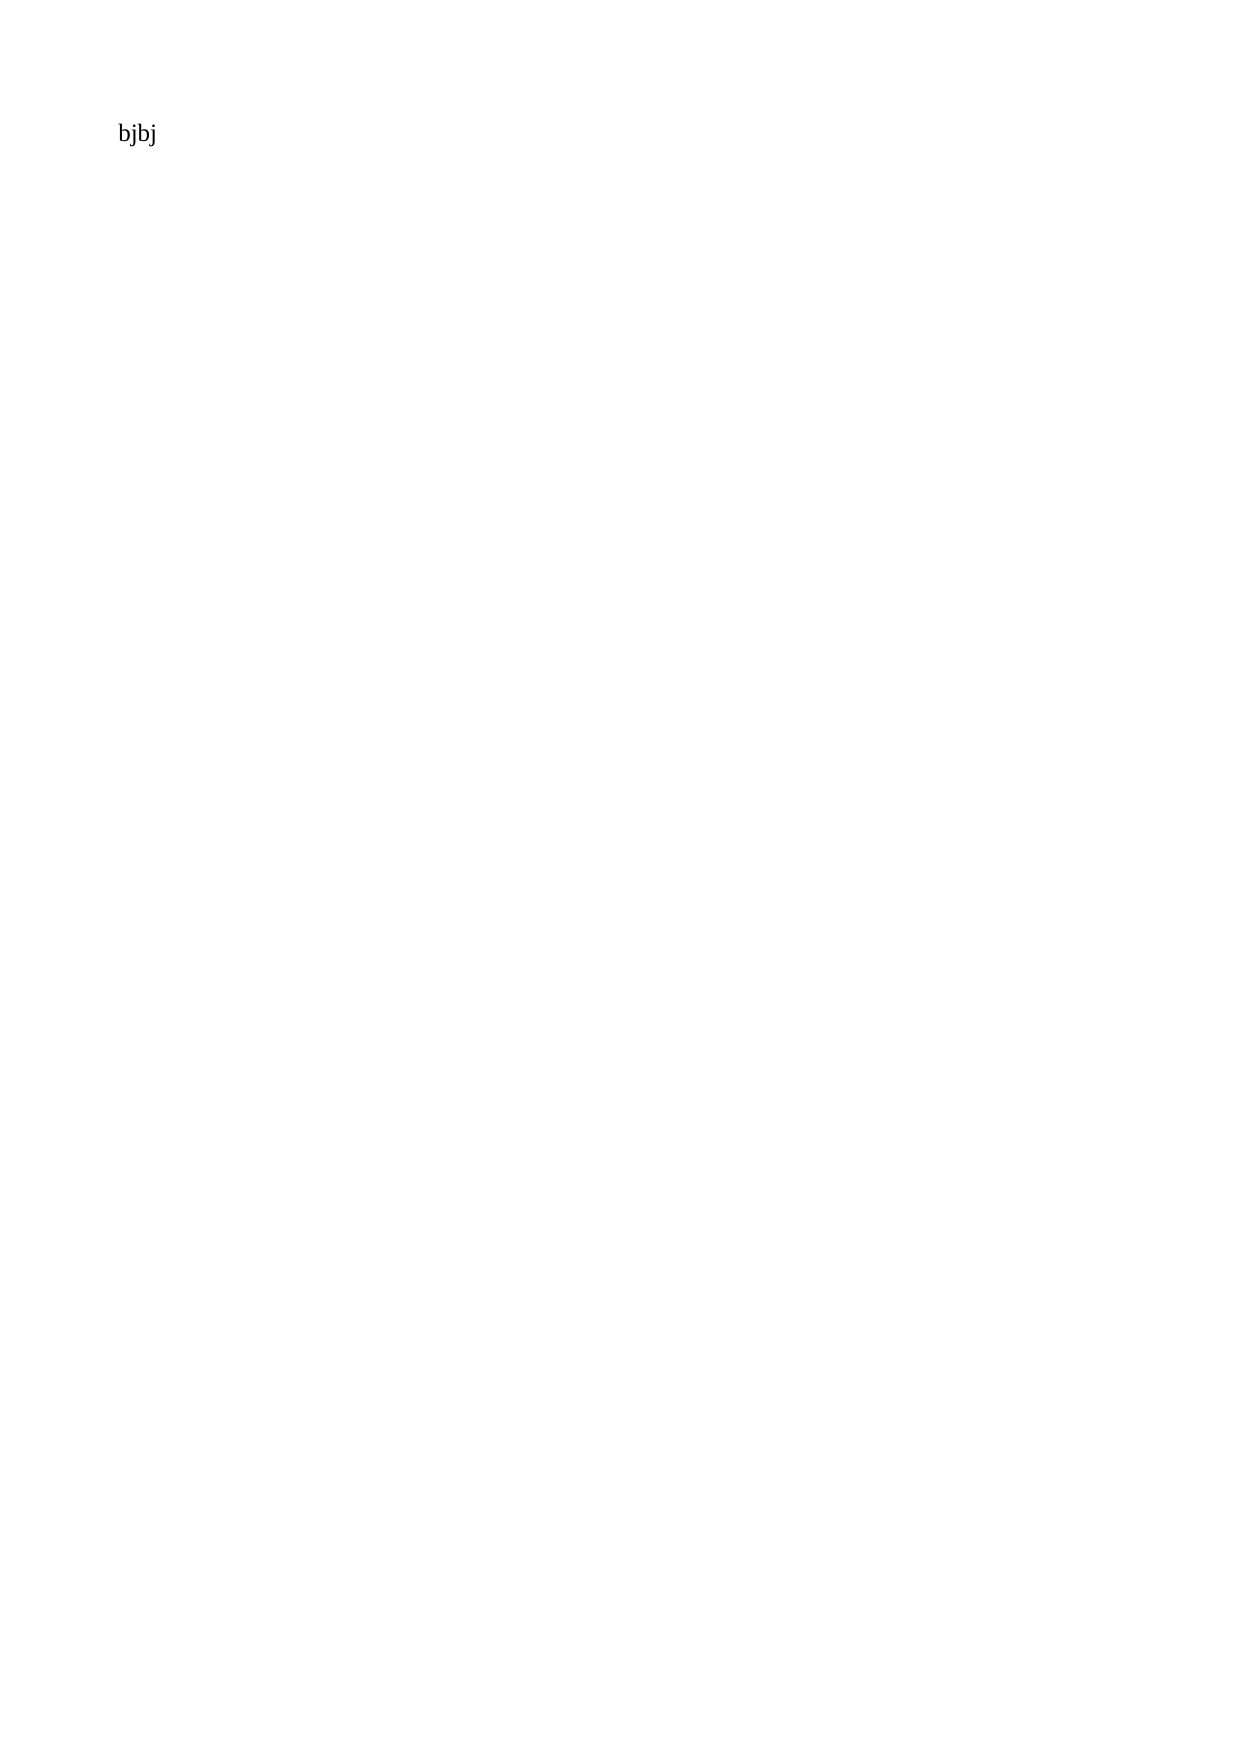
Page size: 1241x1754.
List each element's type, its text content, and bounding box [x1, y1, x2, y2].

text bjbj [118, 118, 1122, 147]
